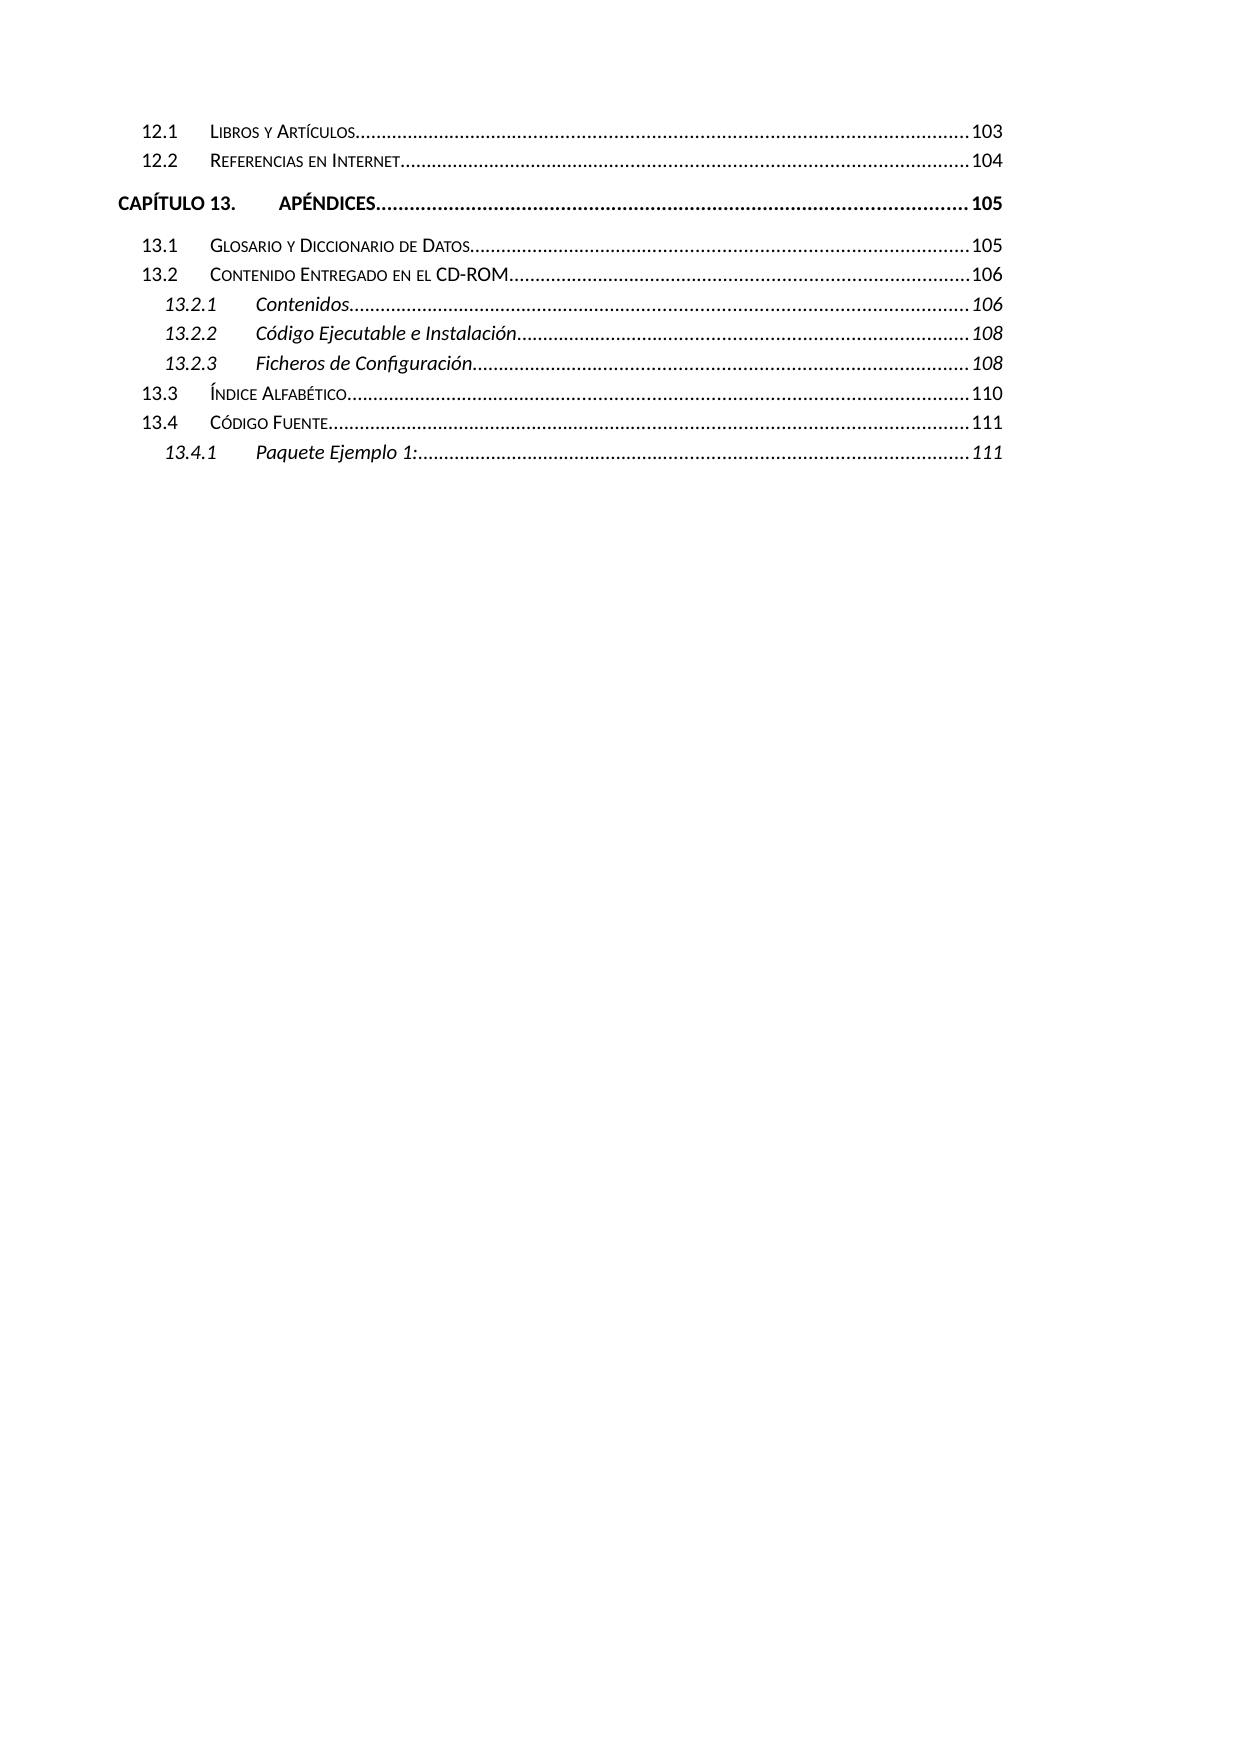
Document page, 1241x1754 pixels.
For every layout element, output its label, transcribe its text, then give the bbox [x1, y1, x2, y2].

text 13.4.1 Paquete Ejemplo 1: 111 [164, 439, 1122, 464]
text Capítulo 13. Apéndices 105 [118, 190, 1122, 215]
text 12.1 Libros y Artículos 103 [141, 118, 1122, 143]
text 13.2.2 Código Ejecutable e Instalación 108 [164, 321, 1122, 346]
text 12.2 Referencias en Internet 104 [141, 148, 1122, 173]
text 13.2 Contenido Entregado en el CD-ROM 106 [141, 261, 1122, 287]
text 13.2.1 Contenidos 106 [164, 291, 1122, 316]
text 13.4 Código Fuente 111 [141, 409, 1122, 435]
text 13.2.3 Ficheros de Configuración 108 [164, 350, 1122, 376]
text 13.3 Índice Alfabético 110 [141, 380, 1122, 405]
text 13.1 Glosario y Diccionario de Datos 105 [141, 232, 1122, 257]
